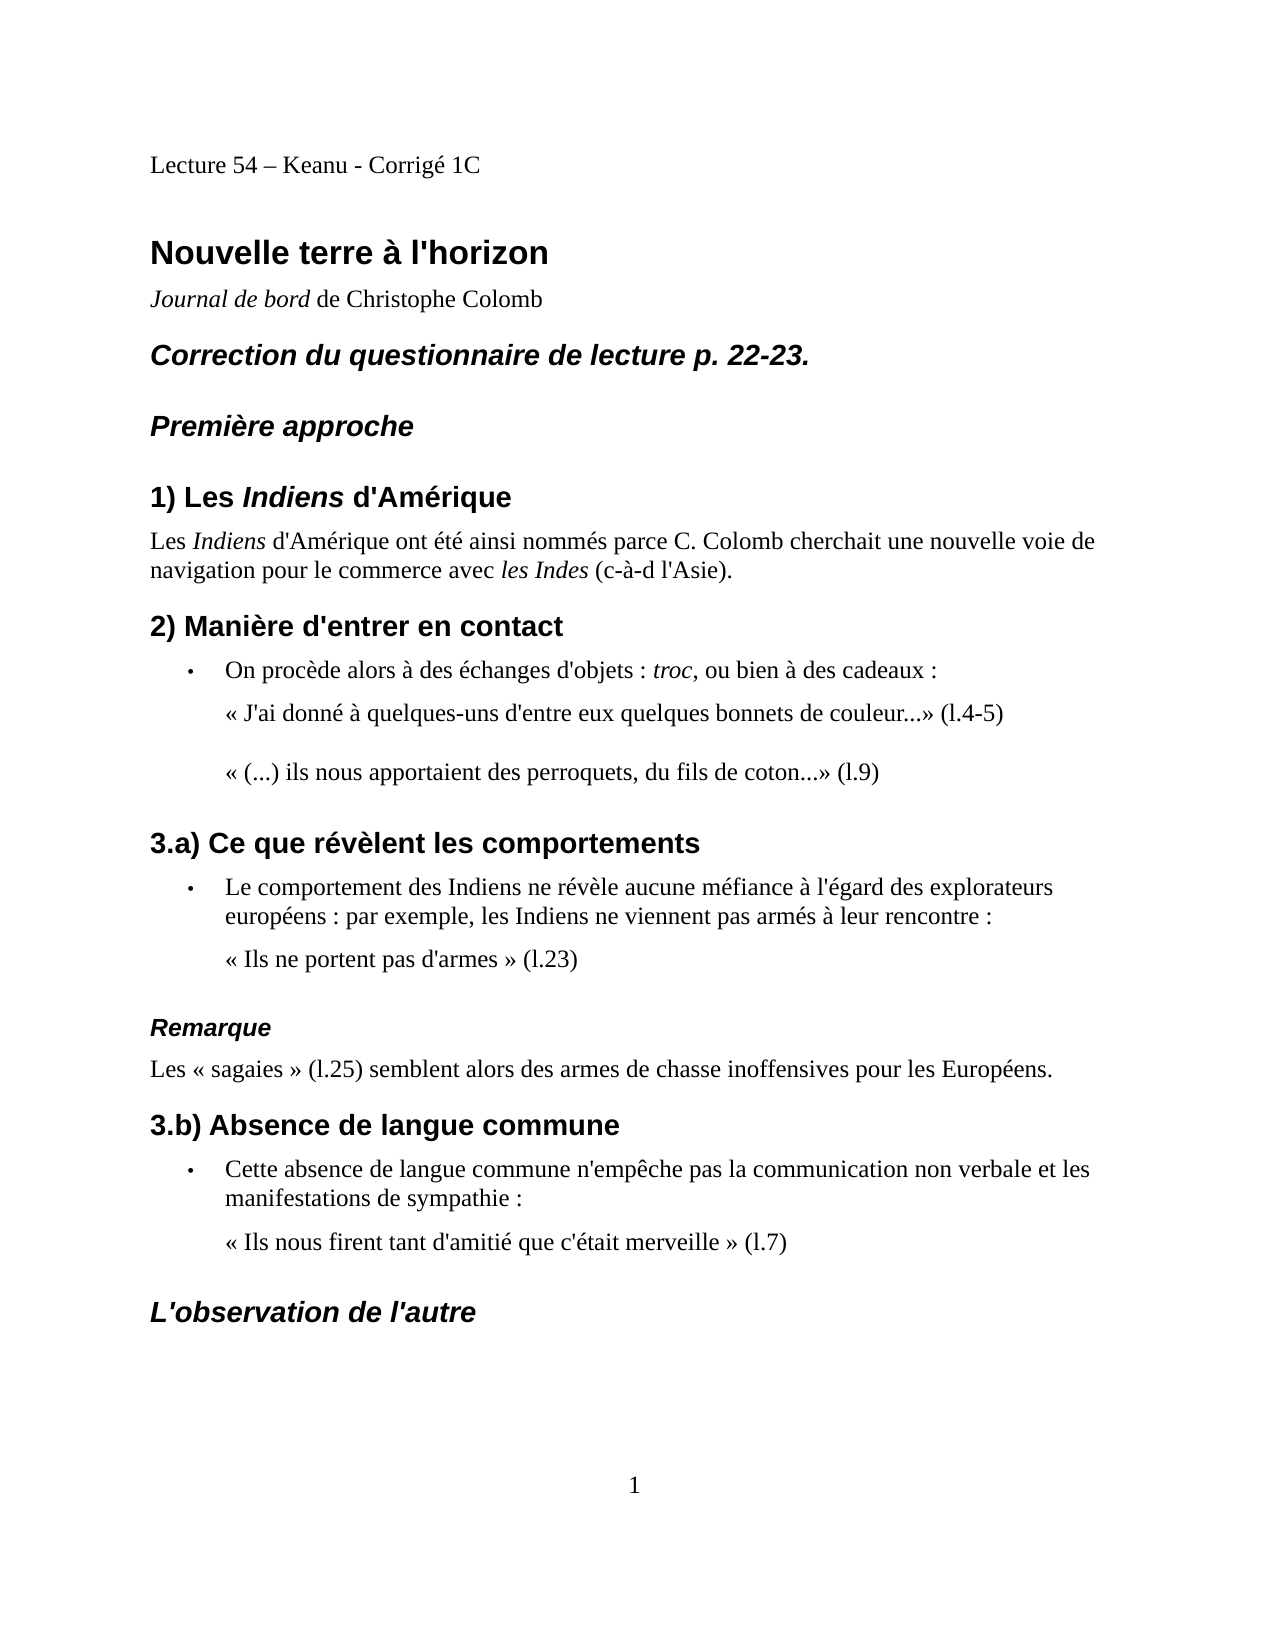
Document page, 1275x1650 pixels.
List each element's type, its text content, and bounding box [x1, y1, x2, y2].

text Les « sagaies » (l.25) semblent alors des armes de chasse inoffensives pour les Européens. [150, 1054, 1125, 1083]
subtitle Remarque [150, 1013, 1125, 1042]
list Cette absence de langue commune n'empêche pas la communication non verbale et les manifestations de sympathie : [187, 1154, 1125, 1212]
list Le comportement des Indiens ne révèle aucune méfiance à l'égard des explorateurs européens : par exemple, les Indiens ne viennent pas armés à leur rencontre : [187, 872, 1125, 929]
text « Ils nous firent tant d'amitié que c'était merveille » (l.7) [225, 1227, 1125, 1255]
subtitle Première approche [150, 409, 1125, 443]
subtitle 2) Manière d'entrer en contact [150, 609, 1125, 642]
text Les Indiens d'Amérique ont été ainsi nommés parce C. Colomb cherchait une nouvelle voie de navigation pour le commerce avec les Indes (c-à-d l'Asie). [150, 526, 1125, 584]
subtitle Nouvelle terre à l'horizon [150, 233, 1125, 272]
subtitle 3.b) Absence de langue commune [150, 1108, 1125, 1142]
subtitle Correction du questionnaire de lecture p. 22-23. [150, 338, 1125, 372]
subtitle L'observation de l'autre [150, 1295, 1125, 1329]
subtitle 1) Les Indiens d'Amérique [150, 480, 1125, 514]
subtitle 3.a) Ce que révèlent les comportements [150, 826, 1125, 859]
list On procède alors à des échanges d'objets : troc, ou bien à des cadeaux : [187, 655, 1125, 683]
text « Ils ne portent pas d'armes » (l.23) [225, 944, 1125, 973]
text « (...) ils nous apportaient des perroquets, du fils de coton...» (l.9) [225, 757, 1125, 786]
text « J'ai donné à quelques-uns d'entre eux quelques bonnets de couleur...» (l.4-5) [225, 698, 1125, 727]
text Journal de bord de Christophe Colomb [150, 284, 1125, 313]
